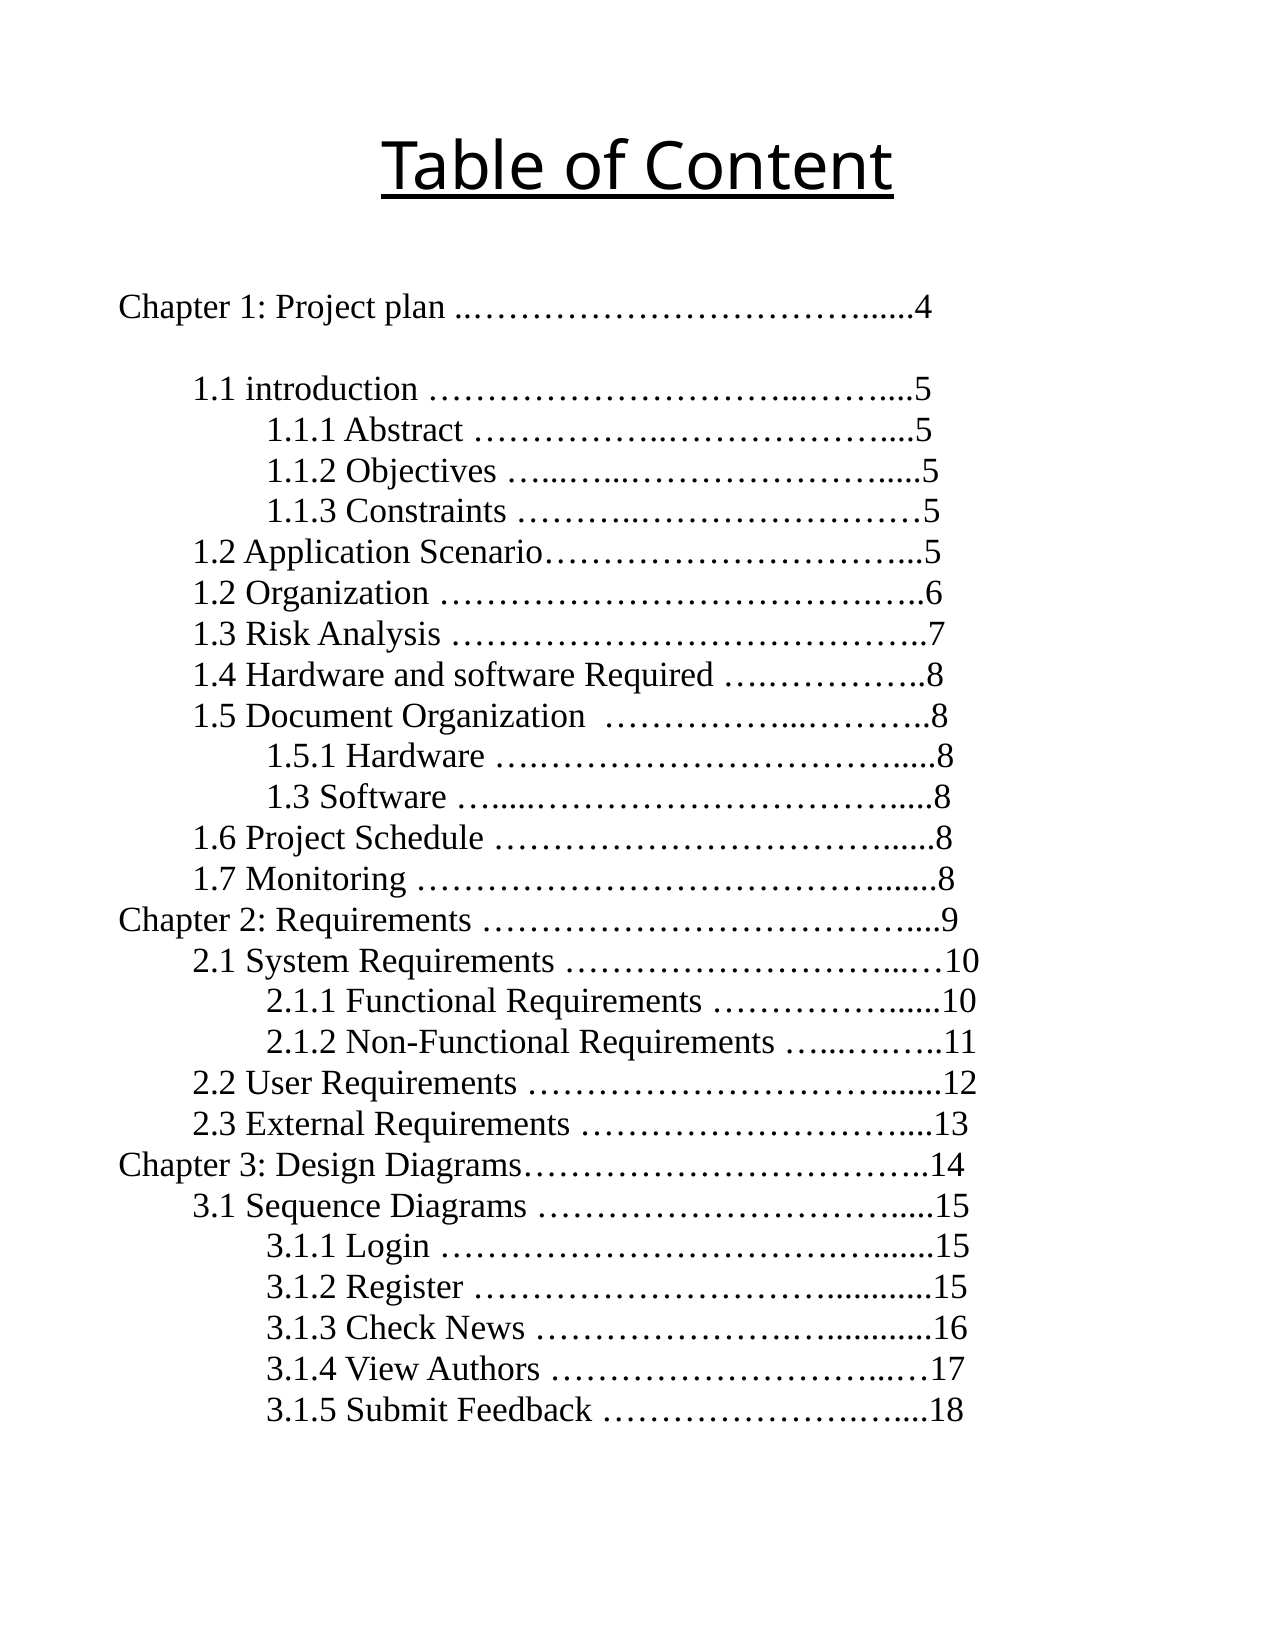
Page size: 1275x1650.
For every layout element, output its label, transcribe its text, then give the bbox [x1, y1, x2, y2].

text 1.5 Document Organization ……………...………..8 [118, 694, 1157, 735]
text 1.3 Risk Analysis …………………………………..7 [118, 612, 1157, 653]
text 1.1 introduction …………………………...……....5 [118, 367, 1157, 408]
text 1.3 Software ….....………………………….....8 [118, 776, 1157, 816]
text 1.1.1 Abstract ……………..………………....5 [118, 408, 1157, 449]
text 1.1.2 Objectives …...…...………………….....5 [118, 449, 1157, 490]
text 1.4 Hardware and software Required ….…………..8 [118, 653, 1157, 694]
text 1.5.1 Hardware ….………………………….....8 [118, 735, 1157, 776]
text Chapter 2: Requirements ………………………………....9 [118, 898, 1157, 939]
text Chapter 3: Design Diagrams……………………………..14 [118, 1143, 1157, 1184]
text Table of Content [118, 118, 1157, 209]
text 2.3 External Requirements ………………………....13 [118, 1102, 1157, 1143]
text 1.2 Application Scenario…………………………...5 [118, 531, 1157, 571]
text 2.2 User Requirements ………………………….......12 [118, 1061, 1157, 1102]
text Chapter 1: Project plan ..……………………………......4 [118, 286, 1157, 326]
text 2.1.2 Non-Functional Requirements …...….…..11 [118, 1021, 1157, 1061]
text 1.7 Monitoring ………………………………….......8 [118, 857, 1157, 898]
text 3.1.1 Login …………………………….….......15 [118, 1225, 1157, 1266]
text 1.2 Organization ……………………………….…..6 [118, 571, 1157, 612]
text 3.1.3 Check News ………………….…............16 [118, 1306, 1157, 1347]
text 2.1 System Requirements ………………………...…10 [118, 939, 1157, 980]
text 3.1 Sequence Diagrams ………………………….....15 [118, 1184, 1157, 1225]
text 3.1.4 View Authors ………………………...…17 [118, 1347, 1157, 1388]
text 1.1.3 Constraints ………..……………………5 [118, 490, 1157, 531]
text 2.1.1 Functional Requirements ……………......10 [118, 980, 1157, 1021]
text 1.6 Project Schedule ……………………………......8 [118, 816, 1157, 857]
text 3.1.2 Register …………………………............15 [118, 1266, 1157, 1306]
text 3.1.5 Submit Feedback ………………….…....18 [118, 1388, 1157, 1429]
